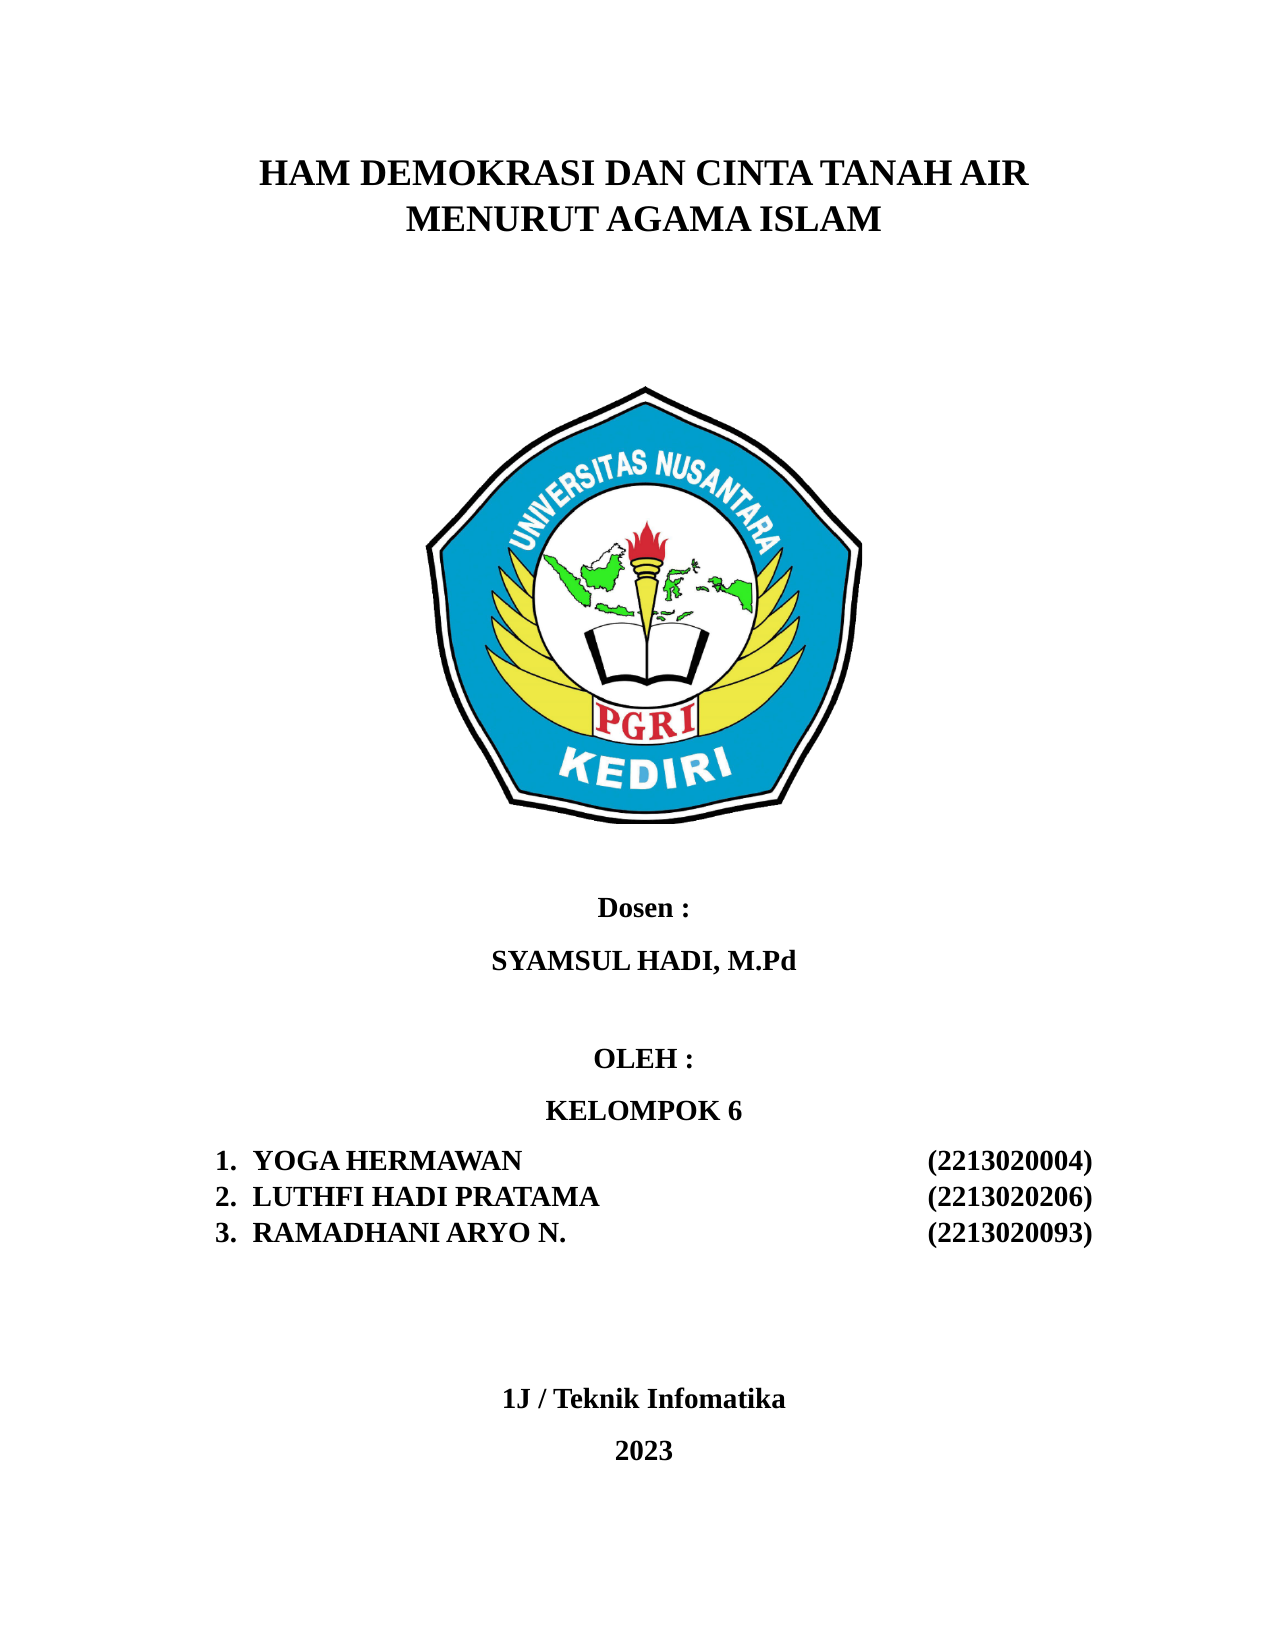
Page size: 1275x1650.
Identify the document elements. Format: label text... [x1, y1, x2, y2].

text OLEH : [162, 1041, 1125, 1074]
text 2023 [162, 1433, 1125, 1467]
list YOGA HERMAWAN (2213020004) [215, 1143, 1146, 1177]
text Dosen : [162, 890, 1125, 923]
text 1J / Teknik Infomatika [162, 1381, 1125, 1414]
list RAMADHANI ARYO N. (2213020093) [215, 1215, 1146, 1249]
text SYAMSUL HADI, M.Pd [162, 943, 1125, 976]
text KELOMPOK 6 [162, 1093, 1125, 1127]
picture [425, 386, 863, 824]
text HAM DEMOKRASI DAN CINTA TANAH AIR MENURUT AGAMA ISLAM [162, 150, 1125, 240]
list LUTHFI HADI PRATAMA (2213020206) [215, 1179, 1146, 1213]
